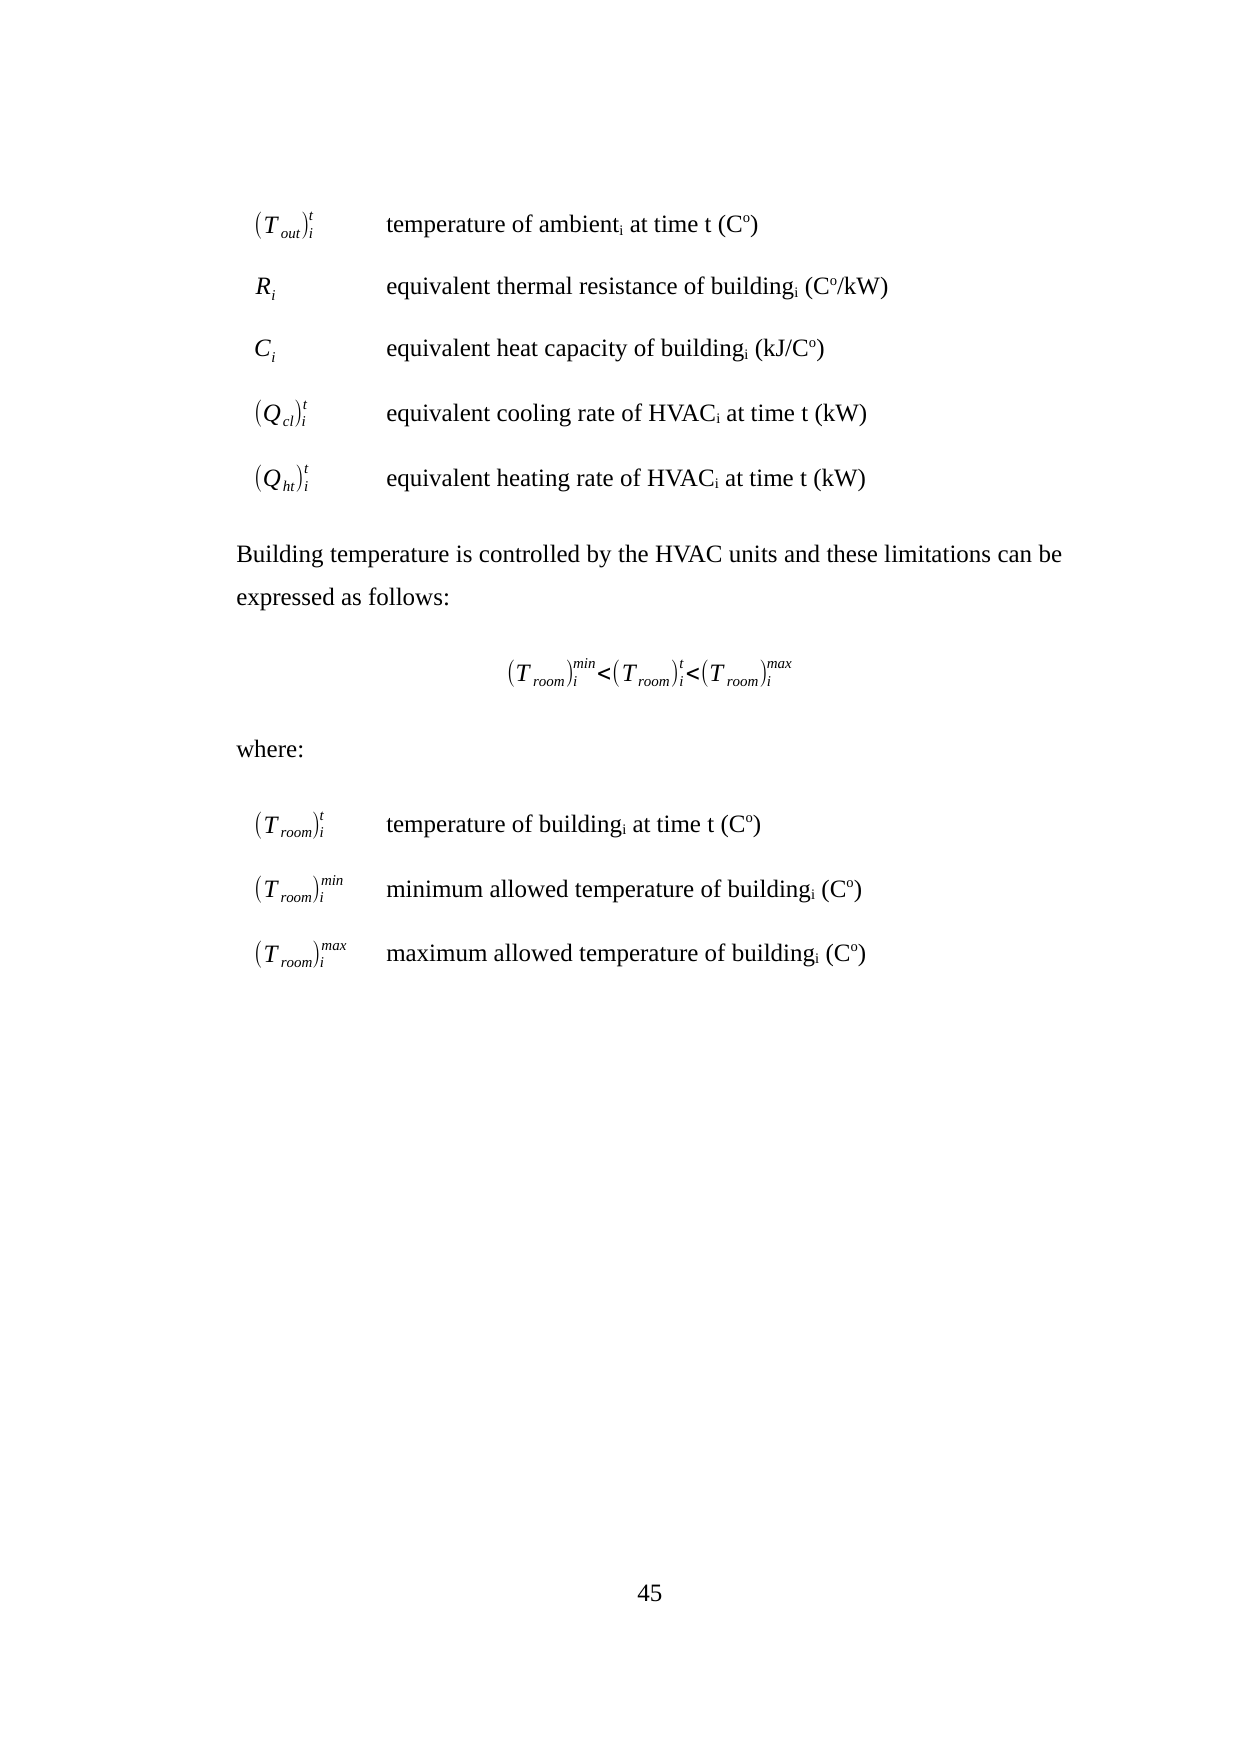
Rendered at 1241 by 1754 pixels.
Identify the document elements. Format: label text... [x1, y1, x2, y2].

text maximum allowed temperature of buildingi (Co) [236, 936, 1063, 971]
text minimum allowed temperature of buildingi (Co) [236, 871, 1063, 906]
text equivalent heating rate of HVACi at time t (kW) [236, 460, 1063, 495]
text Building temperature is controlled by the HVAC units and these limitations can be expressed as follows: [236, 539, 1063, 611]
text where: [236, 734, 1063, 763]
text equivalent cooling rate of HVACi at time t (kW) [236, 396, 1063, 431]
text equivalent heat capacity of buildingi (kJ/Co) [236, 333, 1063, 366]
text temperature of buildingi at time t (Co) [236, 807, 1063, 842]
text equivalent thermal resistance of buildingi (Co/kW) [236, 271, 1063, 304]
text temperature of ambienti at time t (Co) [236, 207, 1063, 242]
